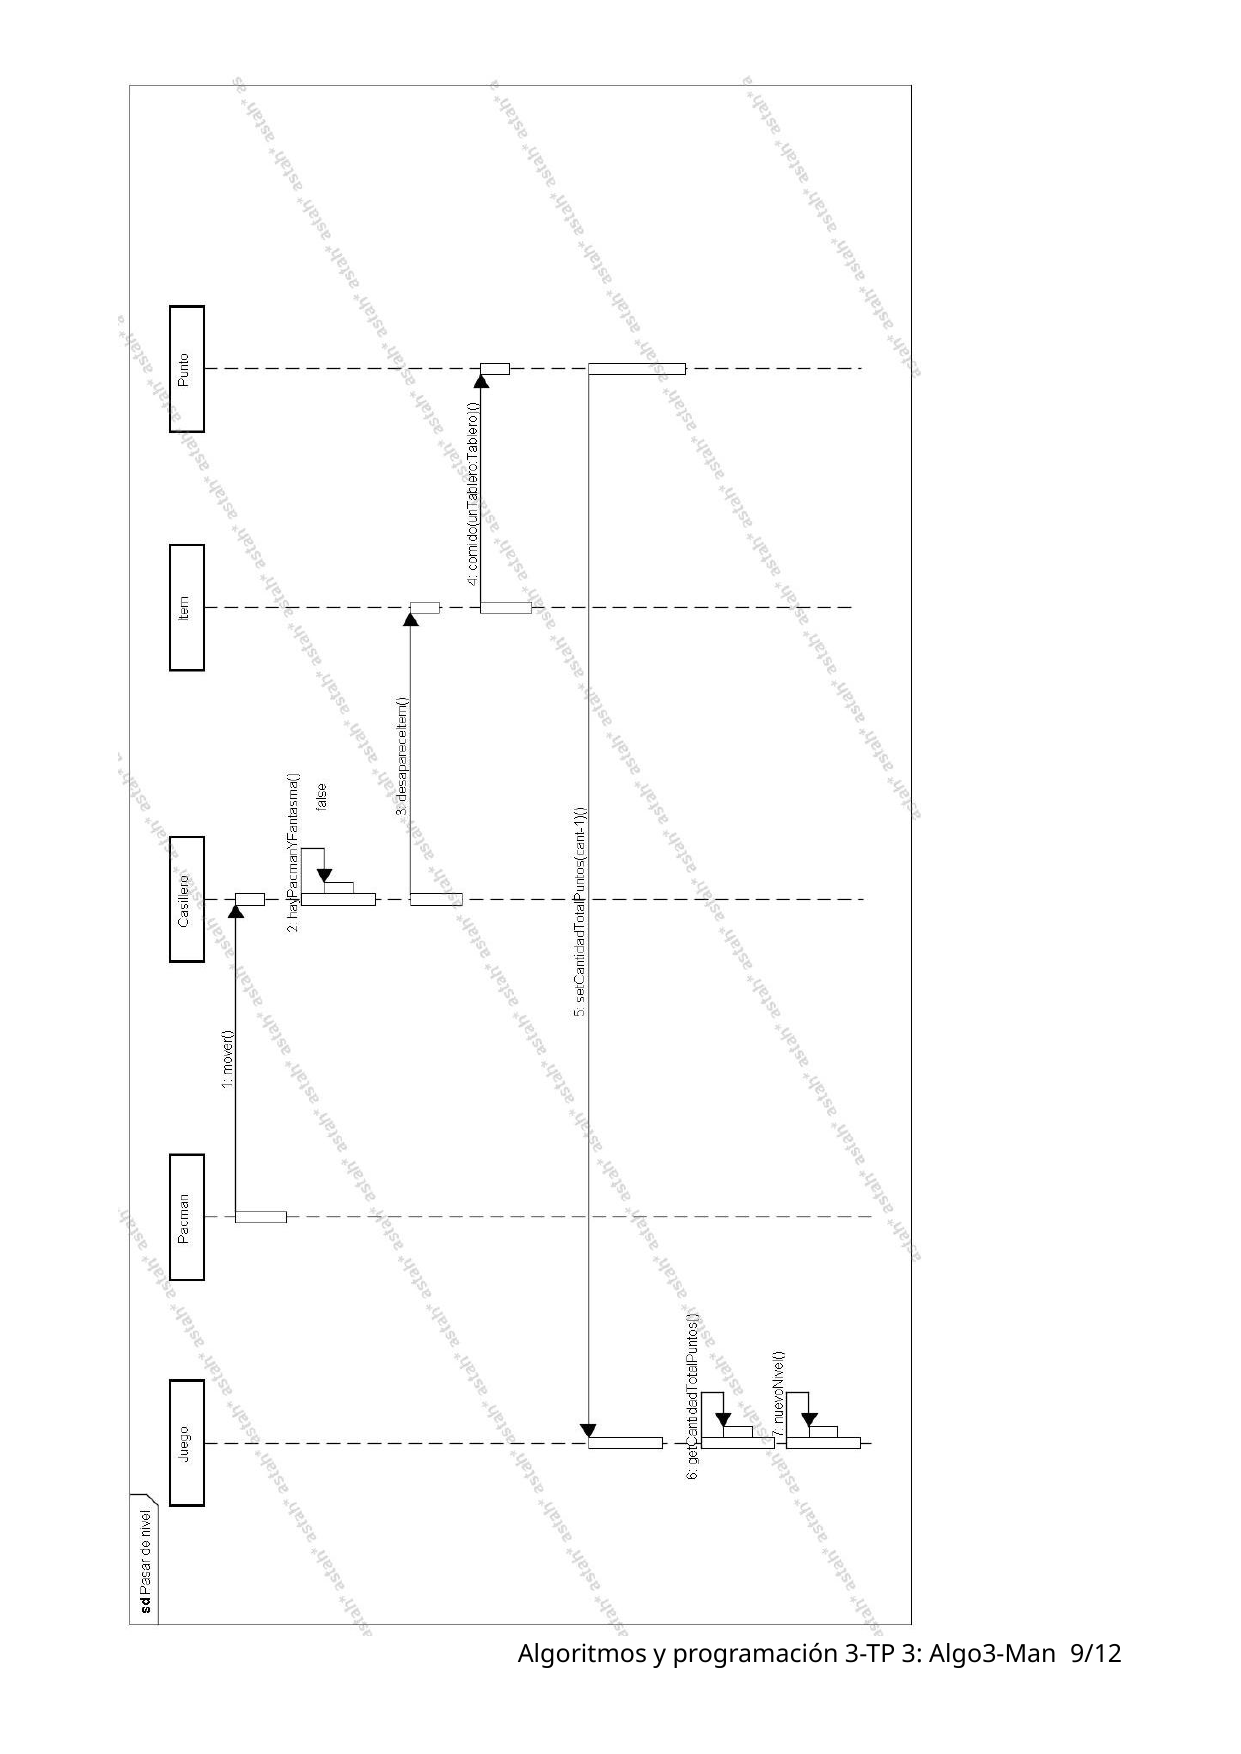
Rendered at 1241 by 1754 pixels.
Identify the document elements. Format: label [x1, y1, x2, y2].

picture [118, 75, 922, 1636]
